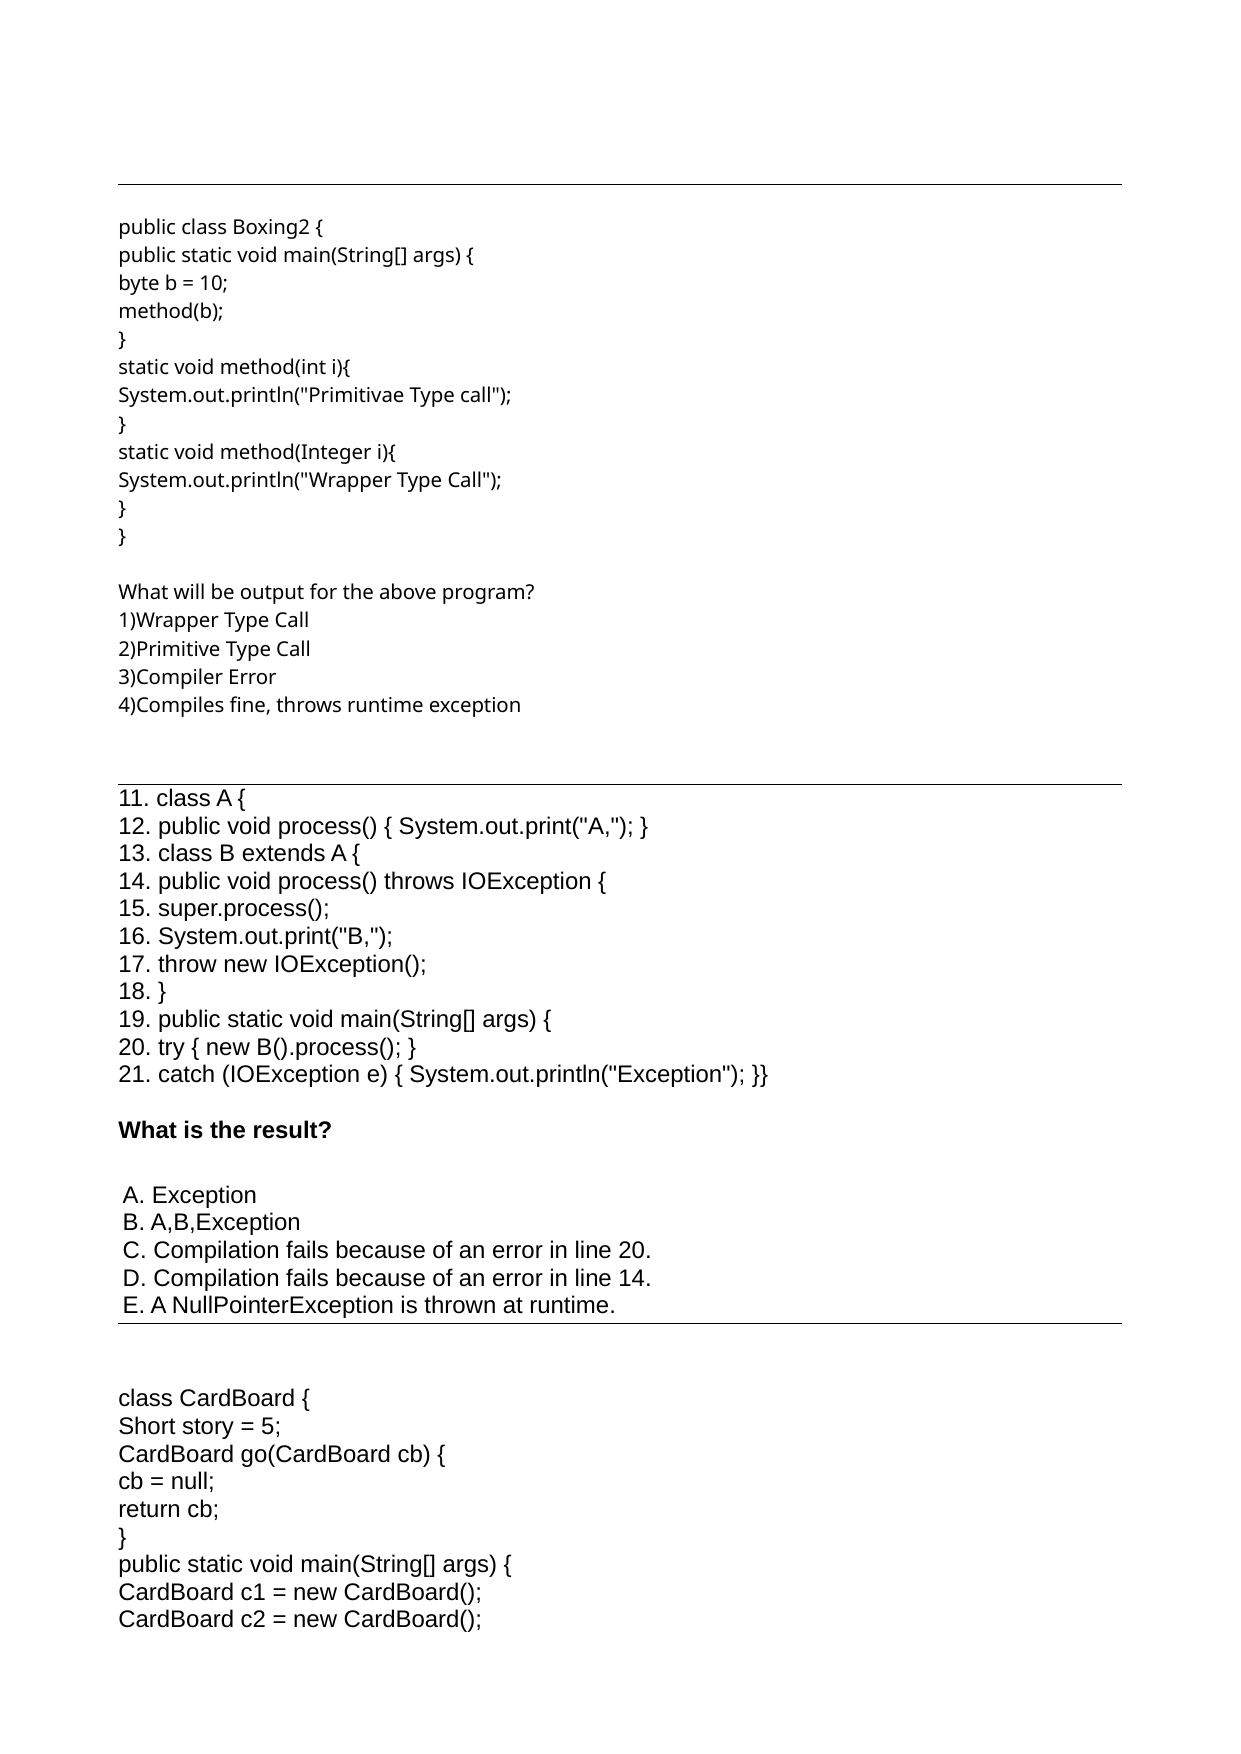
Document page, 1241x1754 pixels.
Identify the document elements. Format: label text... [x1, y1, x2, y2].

text class CardBoard { Short story = 5; CardBoard go(CardBoard cb) { cb = null; return cb; } public static void main(String[] args) { CardBoard c1 = new CardBoard(); CardBoard c2 = new CardBoard(); [118, 1384, 1122, 1633]
text public class Boxing2 { public static void main(String[] args) { byte b = 10; method(b); } static void method(int i){ System.out.println("Primitivae Type call"); } static void method(Integer i){ System.out.println("Wrapper Type Call"); } } What will be output for the above program? 1)Wrapper Type Call 2)Primitive Type Call 3)Compiler Error 4)Compiles fine, throws runtime exception [118, 212, 1122, 718]
text What is the result? [118, 1116, 1122, 1144]
text A. Exception B. A,B,Exception C. Compilation fails because of an error in line 20. D. Compilation fails because of an error in line 14. E. A NullPointerException is thrown at runtime. [118, 1144, 1122, 1323]
text 11. class A { 12. public void process() { System.out.print("A,"); } 13. class B extends A { 14. public void process() throws IOException { 15. super.process(); 16. System.out.print("B,"); 17. throw new IOException(); 18. } 19. public static void main(String[] args) { 20. try { new B().process(); } 21. catch (IOException e) { System.out.println("Exception"); }} [118, 785, 1122, 1116]
